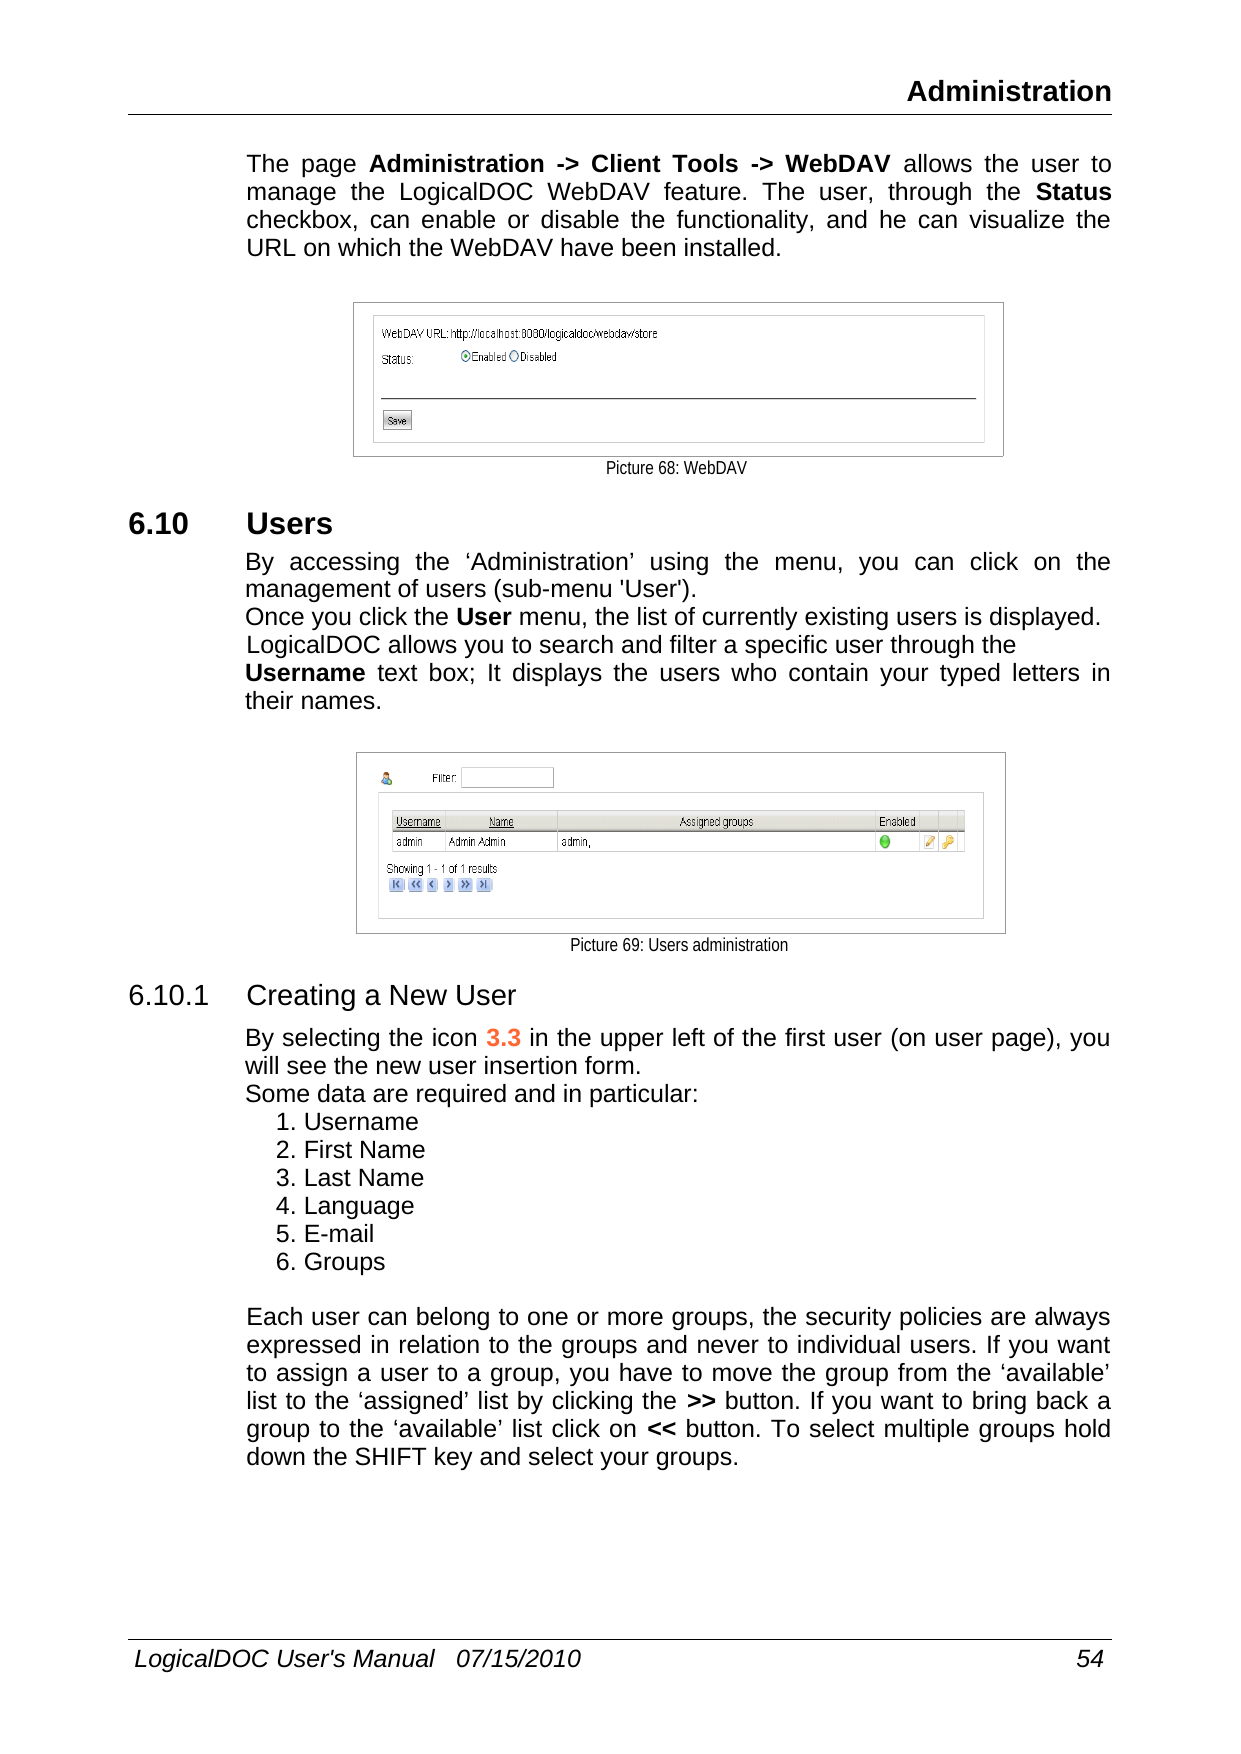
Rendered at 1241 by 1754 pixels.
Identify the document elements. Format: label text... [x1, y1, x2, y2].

subtitle Creating a New User [128, 739, 1112, 1012]
text 1. Username [276, 1108, 1112, 1136]
text 3. Last Name [276, 1163, 1112, 1191]
text The page Administration -> Client Tools -> WebDAV allows the user to manage the LogicalDOC WebDAV feature. The user, through the Status checkbox, can enable or disable the functionality, and he can visualize the URL on which the WebDAV have been installed. [246, 150, 1112, 262]
text Picture 68: WebDAV [353, 457, 999, 479]
text Each user can belong to one or more groups, the security policies are always expressed in relation to the groups and never to individual users. If you want to assign a user to a group, you have to move the group from the ‘available’ list to the ‘assigned’ list by clicking the >> button. If you want to bring back a group to the ‘available’ list click on << button. To select multiple groups hold down the SHIFT key and select your groups. [246, 1303, 1112, 1471]
text By accessing the ‘Administration’ using the menu, you can click on the management of users (sub-menu 'User'). [245, 547, 1112, 603]
picture [369, 311, 987, 447]
subtitle Users [128, 287, 1112, 541]
text 5. E-mail [276, 1219, 1112, 1247]
text 4. Language [276, 1191, 1112, 1219]
text 6. Groups [276, 1247, 1112, 1275]
text Username text box; It displays the users who contain your typed letters in their names. [245, 659, 1112, 715]
text By selecting the icon 3.3 in the upper left of the first user (on user page), you will see the new user insertion form. [245, 1024, 1112, 1080]
text LogicalDOC allows you to search and filter a specific user through the [246, 631, 1112, 659]
picture [372, 761, 989, 924]
text 2. First Name [276, 1136, 1112, 1163]
text Once you click the User menu, the list of currently existing users is displayed. [245, 603, 1112, 631]
text Picture 69: Users administration [356, 934, 1002, 954]
text Some data are required and in particular: [245, 1080, 1112, 1108]
